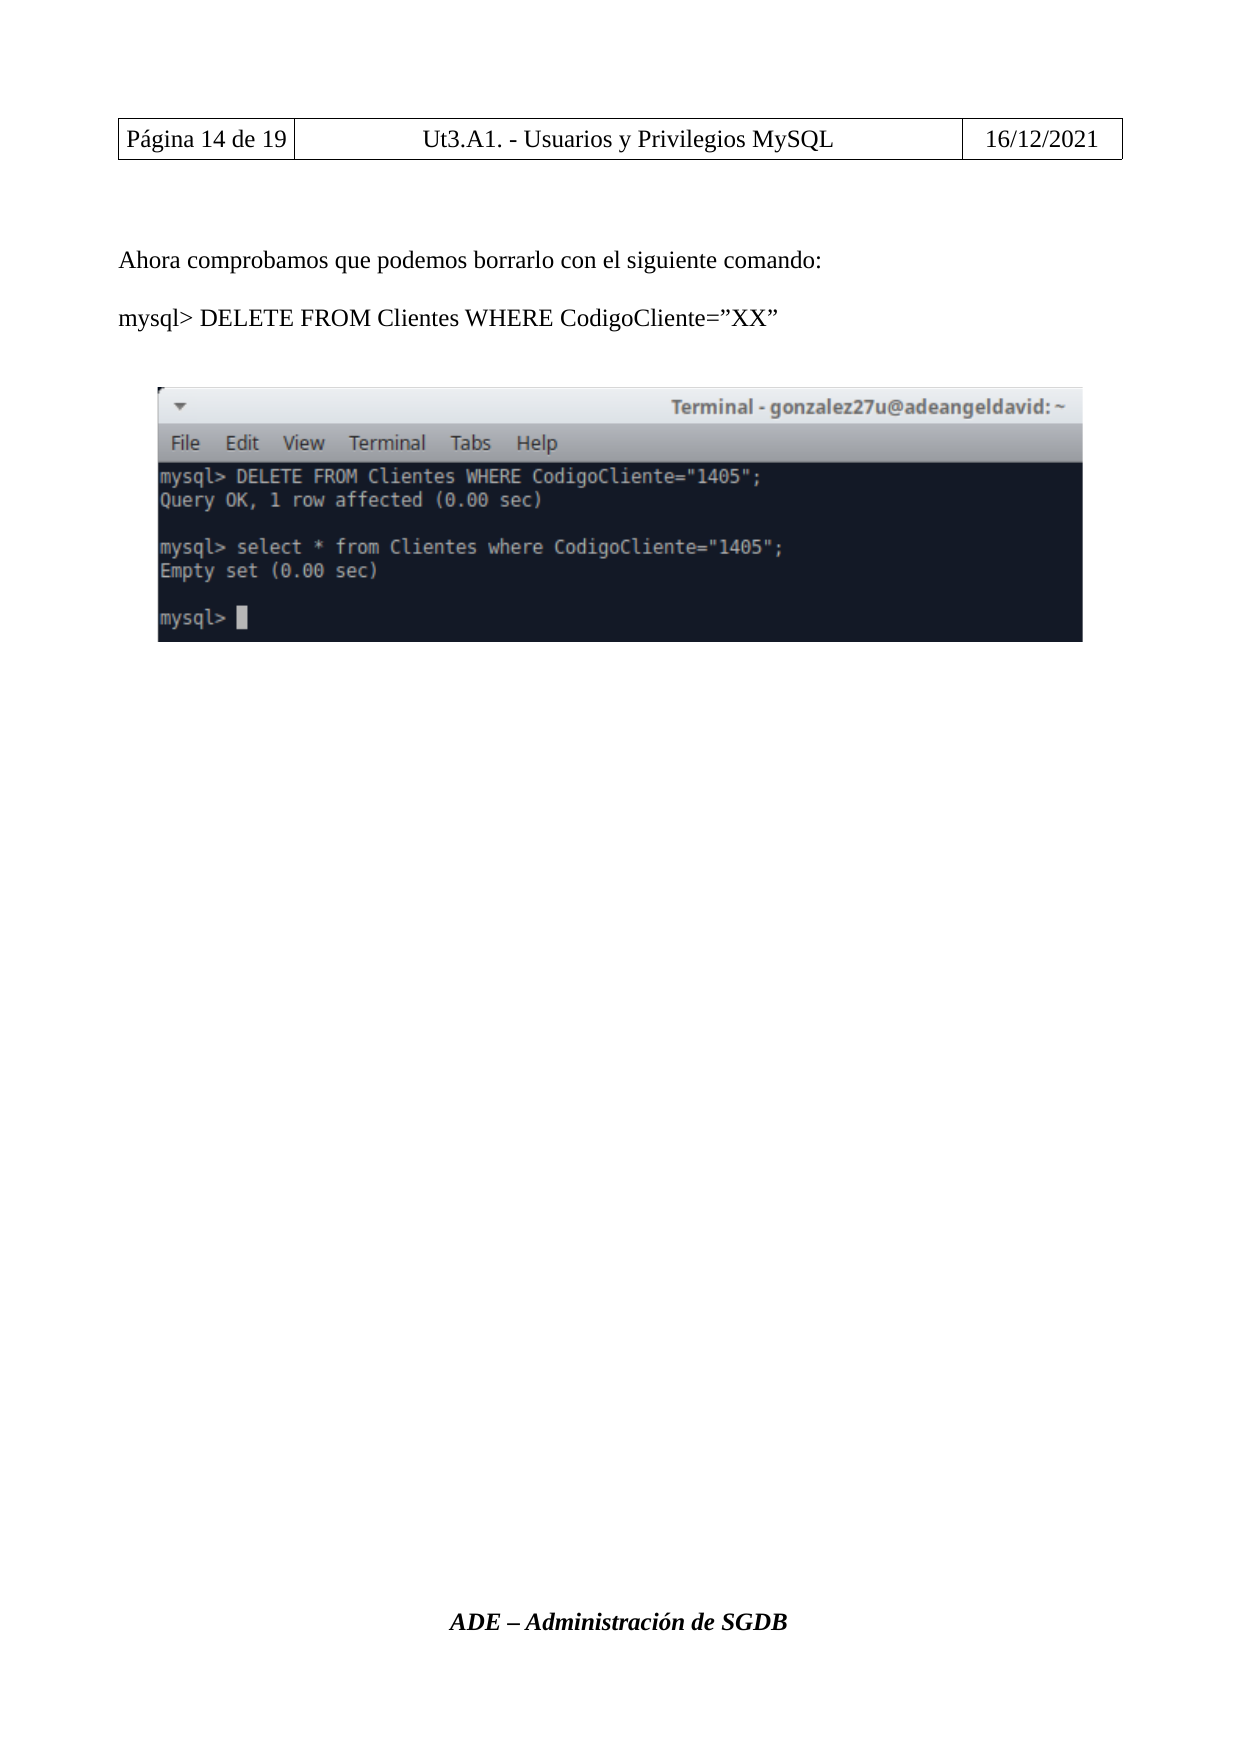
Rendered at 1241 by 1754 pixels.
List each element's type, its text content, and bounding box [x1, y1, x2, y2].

picture [157, 387, 1083, 642]
text Ahora comprobamos que podemos borrarlo con el siguiente comando: [118, 246, 1122, 274]
text mysql> DELETE FROM Clientes WHERE CodigoCliente=”XX” [118, 303, 1122, 332]
